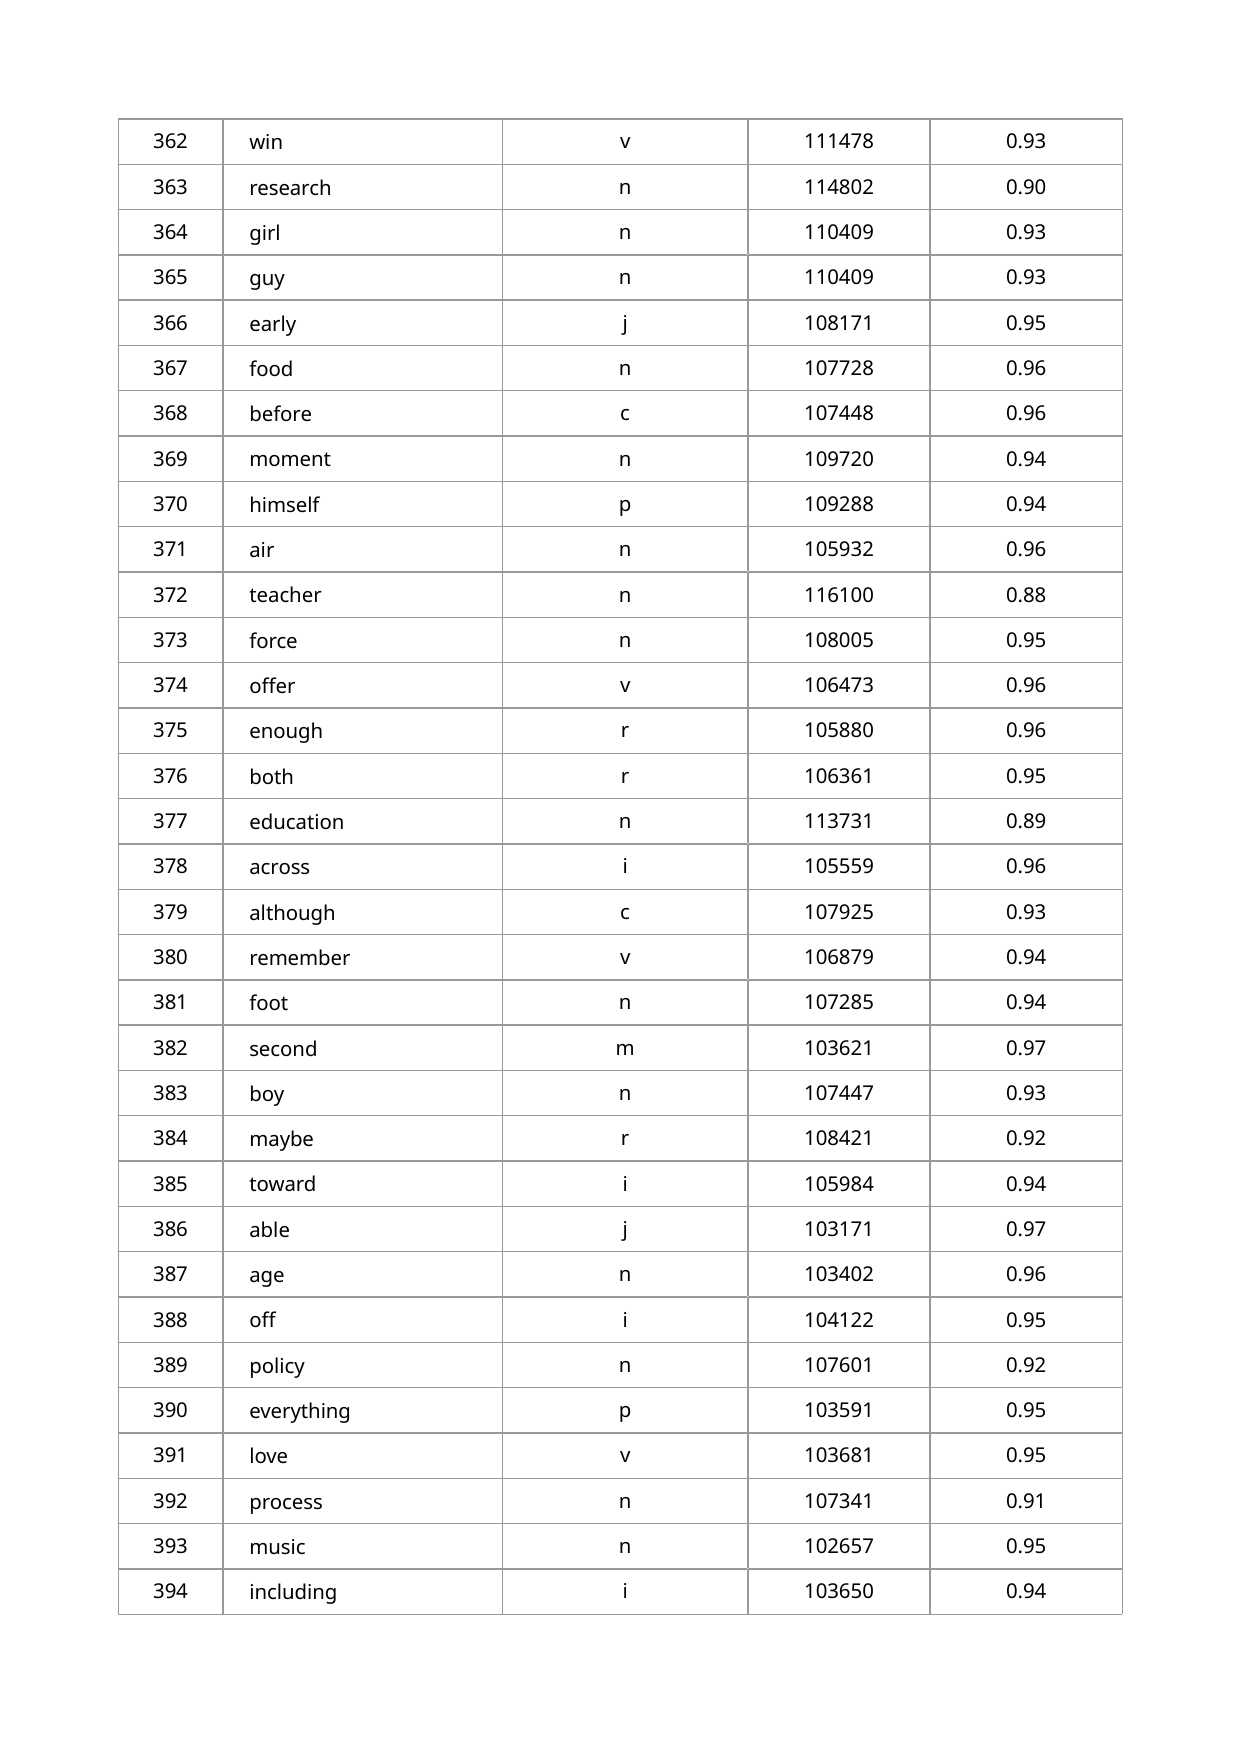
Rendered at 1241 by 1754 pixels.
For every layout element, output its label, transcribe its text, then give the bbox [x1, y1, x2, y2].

table_cell i [503, 1570, 747, 1613]
table_cell 114802 [749, 165, 929, 209]
table_cell n [503, 210, 747, 254]
table_cell 371 [119, 527, 222, 571]
table_cell 0.94 [931, 437, 1122, 481]
table_cell 394 [119, 1570, 222, 1613]
table_cell 0.95 [931, 1298, 1122, 1342]
table_cell 376 [119, 754, 222, 798]
table_cell 109288 [749, 482, 929, 526]
table_cell 373 [119, 618, 222, 662]
table_cell 105984 [749, 1162, 929, 1206]
table_cell 390 [119, 1388, 222, 1432]
table_cell everything [224, 1388, 502, 1432]
table_cell 370 [119, 482, 222, 526]
table_cell i [503, 1298, 747, 1342]
table_cell 375 [119, 709, 222, 752]
table_cell foot [224, 981, 502, 1024]
table_cell 0.94 [931, 935, 1122, 979]
table_cell n [503, 437, 747, 481]
table_cell 386 [119, 1207, 222, 1251]
table_cell 0.92 [931, 1116, 1122, 1160]
table_cell 363 [119, 165, 222, 209]
table_cell 374 [119, 663, 222, 707]
table_cell 372 [119, 573, 222, 617]
table_cell toward [224, 1162, 502, 1206]
table_cell n [503, 1524, 747, 1568]
table_cell 110409 [749, 256, 929, 299]
table_cell 107601 [749, 1343, 929, 1387]
table_cell 0.96 [931, 663, 1122, 707]
table_cell 106879 [749, 935, 929, 979]
table_cell 365 [119, 256, 222, 299]
table_cell r [503, 754, 747, 798]
table_cell j [503, 1207, 747, 1251]
table_cell although [224, 890, 502, 934]
table_cell v [503, 120, 747, 163]
table_cell 0.93 [931, 210, 1122, 254]
table_cell 388 [119, 1298, 222, 1342]
table_cell 107447 [749, 1071, 929, 1115]
table_cell 0.90 [931, 165, 1122, 209]
table_cell offer [224, 663, 502, 707]
table_cell air [224, 527, 502, 571]
table_cell able [224, 1207, 502, 1251]
table_cell 381 [119, 981, 222, 1024]
table_cell 0.95 [931, 1434, 1122, 1477]
table_cell 385 [119, 1162, 222, 1206]
table_cell remember [224, 935, 502, 979]
table_cell 0.96 [931, 845, 1122, 888]
table_cell 0.95 [931, 301, 1122, 345]
table_cell second [224, 1026, 502, 1070]
table_cell 366 [119, 301, 222, 345]
table_cell age [224, 1252, 502, 1296]
table_cell 111478 [749, 120, 929, 163]
table_cell n [503, 527, 747, 571]
table_cell 0.88 [931, 573, 1122, 617]
table_cell v [503, 935, 747, 979]
table_cell 391 [119, 1434, 222, 1477]
table_cell 104122 [749, 1298, 929, 1342]
table_cell guy [224, 256, 502, 299]
table_cell 0.96 [931, 527, 1122, 571]
table_cell 0.93 [931, 256, 1122, 299]
table_cell research [224, 165, 502, 209]
table_cell 367 [119, 346, 222, 390]
table_cell c [503, 890, 747, 934]
table_cell 105932 [749, 527, 929, 571]
table_cell including [224, 1570, 502, 1613]
table_cell n [503, 1071, 747, 1115]
table_cell 107925 [749, 890, 929, 934]
table_cell across [224, 845, 502, 888]
table_cell boy [224, 1071, 502, 1115]
table_cell moment [224, 437, 502, 481]
table_cell 105559 [749, 845, 929, 888]
table_cell n [503, 799, 747, 843]
table_cell r [503, 709, 747, 752]
table_cell n [503, 1343, 747, 1387]
table_cell policy [224, 1343, 502, 1387]
table_cell i [503, 1162, 747, 1206]
table_cell force [224, 618, 502, 662]
table_cell 0.95 [931, 1388, 1122, 1432]
table_cell music [224, 1524, 502, 1568]
table_cell 103650 [749, 1570, 929, 1613]
table_cell 0.95 [931, 618, 1122, 662]
table_cell 0.93 [931, 120, 1122, 163]
table_cell 108171 [749, 301, 929, 345]
table_cell 0.95 [931, 754, 1122, 798]
table_cell 0.96 [931, 346, 1122, 390]
table_cell n [503, 573, 747, 617]
table_cell 0.95 [931, 1524, 1122, 1568]
table_cell 377 [119, 799, 222, 843]
table_cell 108421 [749, 1116, 929, 1160]
table_cell 389 [119, 1343, 222, 1387]
table_cell 107728 [749, 346, 929, 390]
table_cell p [503, 1388, 747, 1432]
table_cell 0.94 [931, 482, 1122, 526]
table_cell off [224, 1298, 502, 1342]
table_cell n [503, 256, 747, 299]
table_cell love [224, 1434, 502, 1477]
table_cell p [503, 482, 747, 526]
table_cell education [224, 799, 502, 843]
table_cell 384 [119, 1116, 222, 1160]
table_cell n [503, 346, 747, 390]
table_cell 103171 [749, 1207, 929, 1251]
table_cell j [503, 301, 747, 345]
table_cell 0.94 [931, 1570, 1122, 1613]
table_cell 105880 [749, 709, 929, 752]
table_cell 0.96 [931, 709, 1122, 752]
table_cell m [503, 1026, 747, 1070]
table_cell 383 [119, 1071, 222, 1115]
table_cell 393 [119, 1524, 222, 1568]
table_cell 106473 [749, 663, 929, 707]
table_cell 103681 [749, 1434, 929, 1477]
table_cell 362 [119, 120, 222, 163]
table_cell girl [224, 210, 502, 254]
table_cell 107341 [749, 1479, 929, 1523]
table_cell c [503, 391, 747, 435]
table_cell early [224, 301, 502, 345]
table_cell 0.92 [931, 1343, 1122, 1387]
table_cell 106361 [749, 754, 929, 798]
table_cell 378 [119, 845, 222, 888]
table_cell 103621 [749, 1026, 929, 1070]
table_cell himself [224, 482, 502, 526]
table_cell enough [224, 709, 502, 752]
table_cell 368 [119, 391, 222, 435]
table_cell 107448 [749, 391, 929, 435]
table_cell 103591 [749, 1388, 929, 1432]
table_cell 102657 [749, 1524, 929, 1568]
table_cell before [224, 391, 502, 435]
table_cell 116100 [749, 573, 929, 617]
table_cell 369 [119, 437, 222, 481]
table_cell v [503, 663, 747, 707]
table_cell n [503, 981, 747, 1024]
table_cell process [224, 1479, 502, 1523]
table_cell maybe [224, 1116, 502, 1160]
table_cell 0.94 [931, 1162, 1122, 1206]
table_cell v [503, 1434, 747, 1477]
table_cell 0.96 [931, 391, 1122, 435]
table_cell 392 [119, 1479, 222, 1523]
table_cell 0.94 [931, 981, 1122, 1024]
table_cell n [503, 618, 747, 662]
table_cell r [503, 1116, 747, 1160]
table_cell 380 [119, 935, 222, 979]
table_cell 109720 [749, 437, 929, 481]
table_cell 108005 [749, 618, 929, 662]
table_cell n [503, 165, 747, 209]
table_cell 387 [119, 1252, 222, 1296]
table_cell n [503, 1252, 747, 1296]
table_cell teacher [224, 573, 502, 617]
table_cell 0.97 [931, 1207, 1122, 1251]
table_cell 364 [119, 210, 222, 254]
table_cell 382 [119, 1026, 222, 1070]
table_cell 107285 [749, 981, 929, 1024]
table_cell i [503, 845, 747, 888]
table_cell 0.89 [931, 799, 1122, 843]
table_cell 110409 [749, 210, 929, 254]
table_cell food [224, 346, 502, 390]
table_cell 0.96 [931, 1252, 1122, 1296]
table_cell 103402 [749, 1252, 929, 1296]
table_cell win [224, 120, 502, 163]
table_cell 0.93 [931, 1071, 1122, 1115]
table_cell n [503, 1479, 747, 1523]
table_cell 0.93 [931, 890, 1122, 934]
table_cell 0.91 [931, 1479, 1122, 1523]
table_cell both [224, 754, 502, 798]
table_cell 379 [119, 890, 222, 934]
table_cell 0.97 [931, 1026, 1122, 1070]
table_cell 113731 [749, 799, 929, 843]
